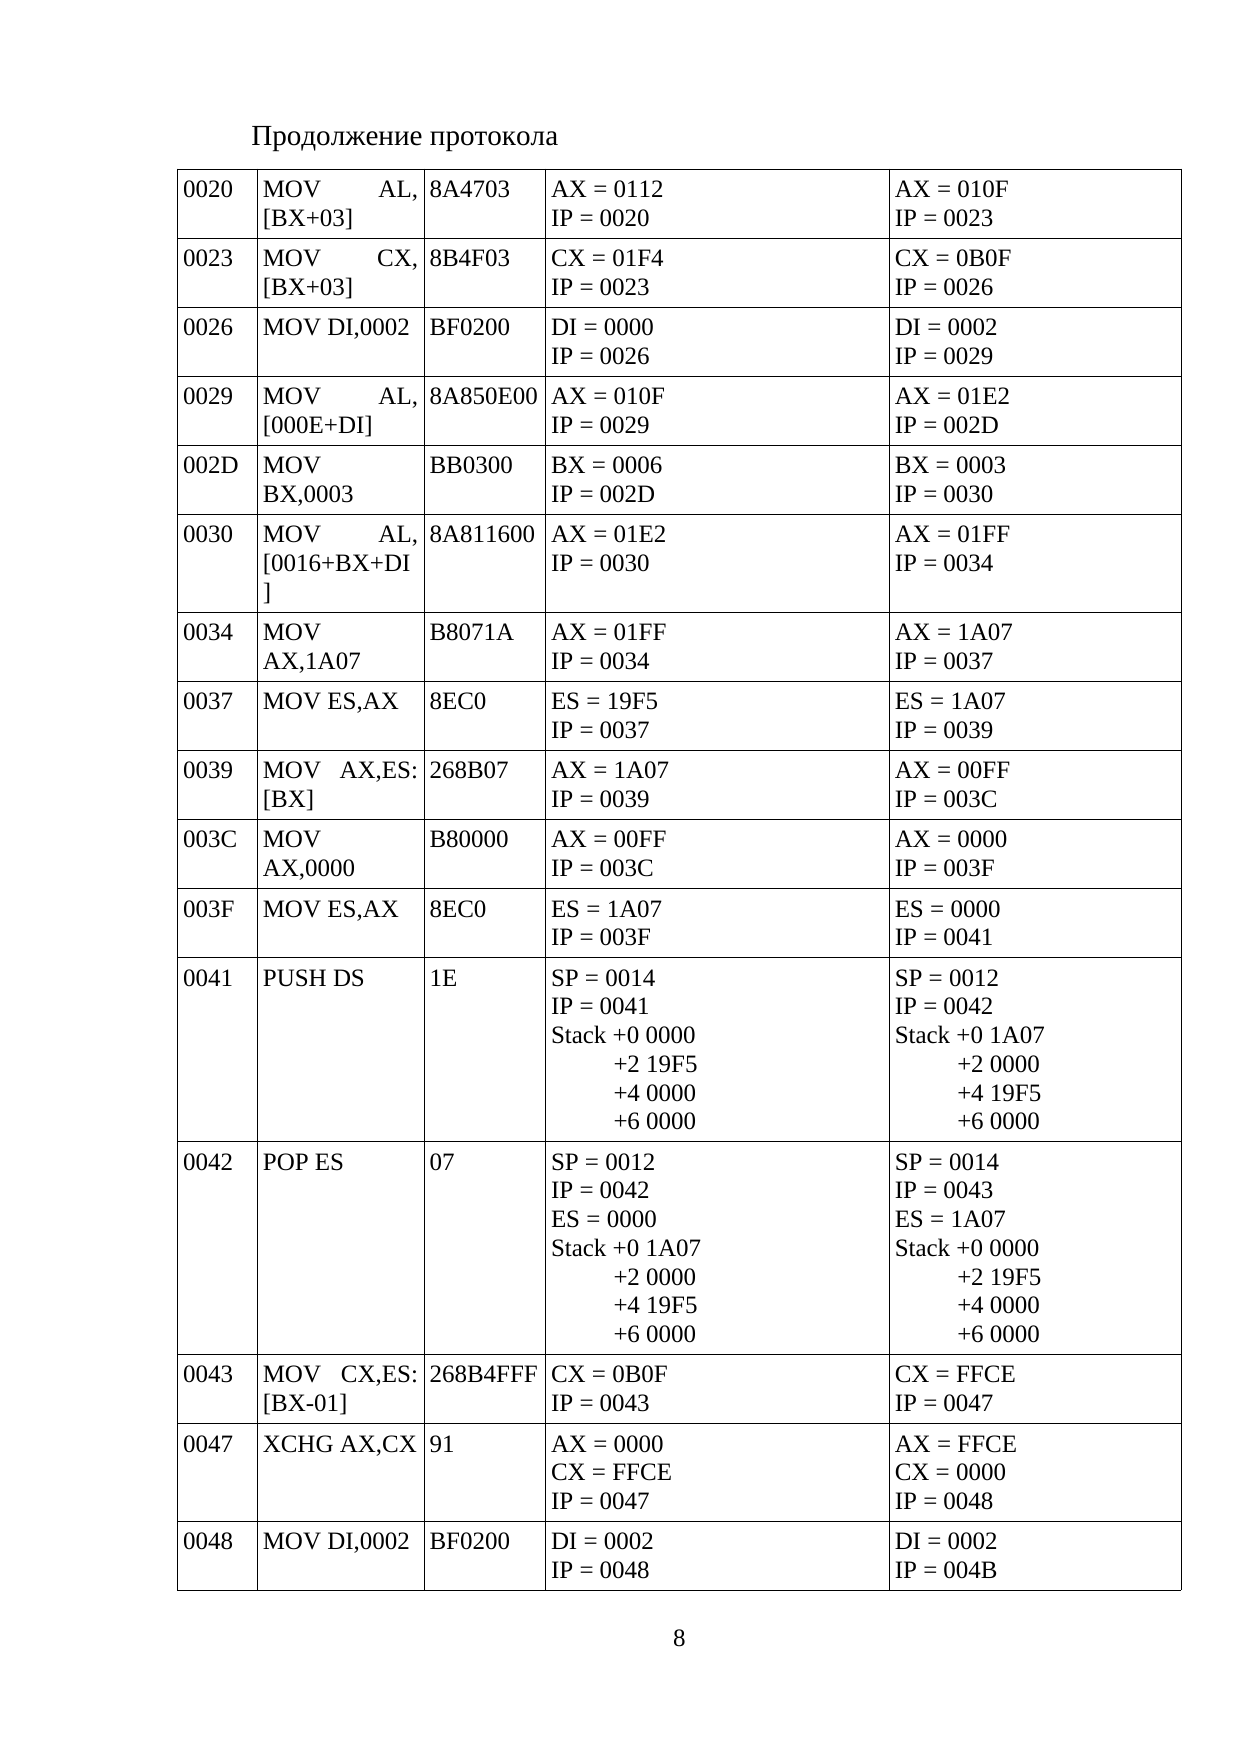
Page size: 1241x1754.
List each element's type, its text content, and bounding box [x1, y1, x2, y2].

table_cell 002D [178, 446, 257, 514]
table_cell CX = 0B0F IP = 0043 [546, 1355, 889, 1423]
table_cell BB0300 [425, 446, 545, 514]
text Продолжение протокола [177, 118, 1181, 152]
table_cell MOV AX,1A07 [258, 613, 424, 681]
table_cell AX = 01FF IP = 0034 [890, 515, 1181, 612]
table_cell 268B4FFF [425, 1355, 545, 1423]
table_cell 8B4F03 [425, 239, 545, 307]
table_cell MOV BX,0003 [258, 446, 424, 514]
table_cell 0048 [178, 1522, 257, 1590]
table_cell MOV AX,ES:[BX] [258, 751, 424, 819]
table_cell 0026 [178, 308, 257, 376]
table_cell DI = 0000 IP = 0026 [546, 308, 889, 376]
table_cell CX = 01F4 IP = 0023 [546, 239, 889, 307]
table_cell MOV ES,AX [258, 889, 424, 957]
table_cell 003F [178, 889, 257, 957]
table_cell 0034 [178, 613, 257, 681]
table_cell B80000 [425, 820, 545, 888]
table_cell AX = 0000 IP = 003F [890, 820, 1181, 888]
table_cell SP = 0014 IP = 0043 ES = 1A07 Stack +0 0000 +2 19F5 +4 0000 +6 0000 [890, 1142, 1181, 1354]
table_cell 0023 [178, 239, 257, 307]
table_cell MOV CX,ES:[BX-01] [258, 1355, 424, 1423]
table_cell 0043 [178, 1355, 257, 1423]
table_cell BX = 0003 IP = 0030 [890, 446, 1181, 514]
table_cell PUSH DS [258, 958, 424, 1141]
table_cell AX = 010F IP = 0029 [546, 377, 889, 445]
table_cell BX = 0006 IP = 002D [546, 446, 889, 514]
table_cell MOV DI,0002 [258, 308, 424, 376]
table_cell AX = 1A07 IP = 0037 [890, 613, 1181, 681]
table_cell 0047 [178, 1424, 257, 1521]
table_cell MOV AL,[000E+DI] [258, 377, 424, 445]
table_cell SP = 0012 IP = 0042 ES = 0000 Stack +0 1A07 +2 0000 +4 19F5 +6 0000 [546, 1142, 889, 1354]
table_cell 0037 [178, 682, 257, 750]
table_cell AX = 01E2 IP = 0030 [546, 515, 889, 612]
table_cell POP ES [258, 1142, 424, 1354]
table_cell AX = FFCE CX = 0000 IP = 0048 [890, 1424, 1181, 1521]
table_cell 8EC0 [425, 682, 545, 750]
table_cell 07 [425, 1142, 545, 1354]
table_header AX = 010F IP = 0023 [890, 170, 1181, 237]
table_cell SP = 0014 IP = 0041 Stack +0 0000 +2 19F5 +4 0000 +6 0000 [546, 958, 889, 1141]
table_cell 1E [425, 958, 545, 1141]
table_cell 0041 [178, 958, 257, 1141]
table_cell ES = 1A07 IP = 003F [546, 889, 889, 957]
table_header 0020 [178, 170, 257, 237]
table_header AX = 0112 IP = 0020 [546, 170, 889, 237]
table_cell XCHG AX,CX [258, 1424, 424, 1521]
table_header 8A4703 [425, 170, 545, 237]
table_cell CX = FFCE IP = 0047 [890, 1355, 1181, 1423]
table_cell 8A850E00 [425, 377, 545, 445]
table_cell AX = 01E2 IP = 002D [890, 377, 1181, 445]
table_cell 91 [425, 1424, 545, 1521]
table_cell ES = 19F5 IP = 0037 [546, 682, 889, 750]
table_cell AX = 0000 CX = FFCE IP = 0047 [546, 1424, 889, 1521]
table_cell MOV AL,[0016+BX+DI] [258, 515, 424, 612]
table_cell 0039 [178, 751, 257, 819]
table_cell ES = 0000 IP = 0041 [890, 889, 1181, 957]
table_cell DI = 0002 IP = 0048 [546, 1522, 889, 1590]
table_cell BF0200 [425, 1522, 545, 1590]
table_cell MOV ES,AX [258, 682, 424, 750]
table_cell 0042 [178, 1142, 257, 1354]
table_header MOV AL,[BX+03] [258, 170, 424, 237]
table_cell AX = 01FF IP = 0034 [546, 613, 889, 681]
table_cell 0030 [178, 515, 257, 612]
table_cell AX = 00FF IP = 003C [890, 751, 1181, 819]
table_cell SP = 0012 IP = 0042 Stack +0 1A07 +2 0000 +4 19F5 +6 0000 [890, 958, 1181, 1141]
table_cell MOV AX,0000 [258, 820, 424, 888]
table_cell AX = 00FF IP = 003C [546, 820, 889, 888]
table_cell DI = 0002 IP = 004B [890, 1522, 1181, 1590]
table_cell B8071A [425, 613, 545, 681]
table_cell AX = 1A07 IP = 0039 [546, 751, 889, 819]
table_cell 8EC0 [425, 889, 545, 957]
table_cell 0029 [178, 377, 257, 445]
table_cell DI = 0002 IP = 0029 [890, 308, 1181, 376]
table_cell 003C [178, 820, 257, 888]
table_cell BF0200 [425, 308, 545, 376]
table_cell MOV CX,[BX+03] [258, 239, 424, 307]
table_cell 8A811600 [425, 515, 545, 612]
table_cell MOV DI,0002 [258, 1522, 424, 1590]
table_cell ES = 1A07 IP = 0039 [890, 682, 1181, 750]
table_cell 268B07 [425, 751, 545, 819]
table_cell CX = 0B0F IP = 0026 [890, 239, 1181, 307]
